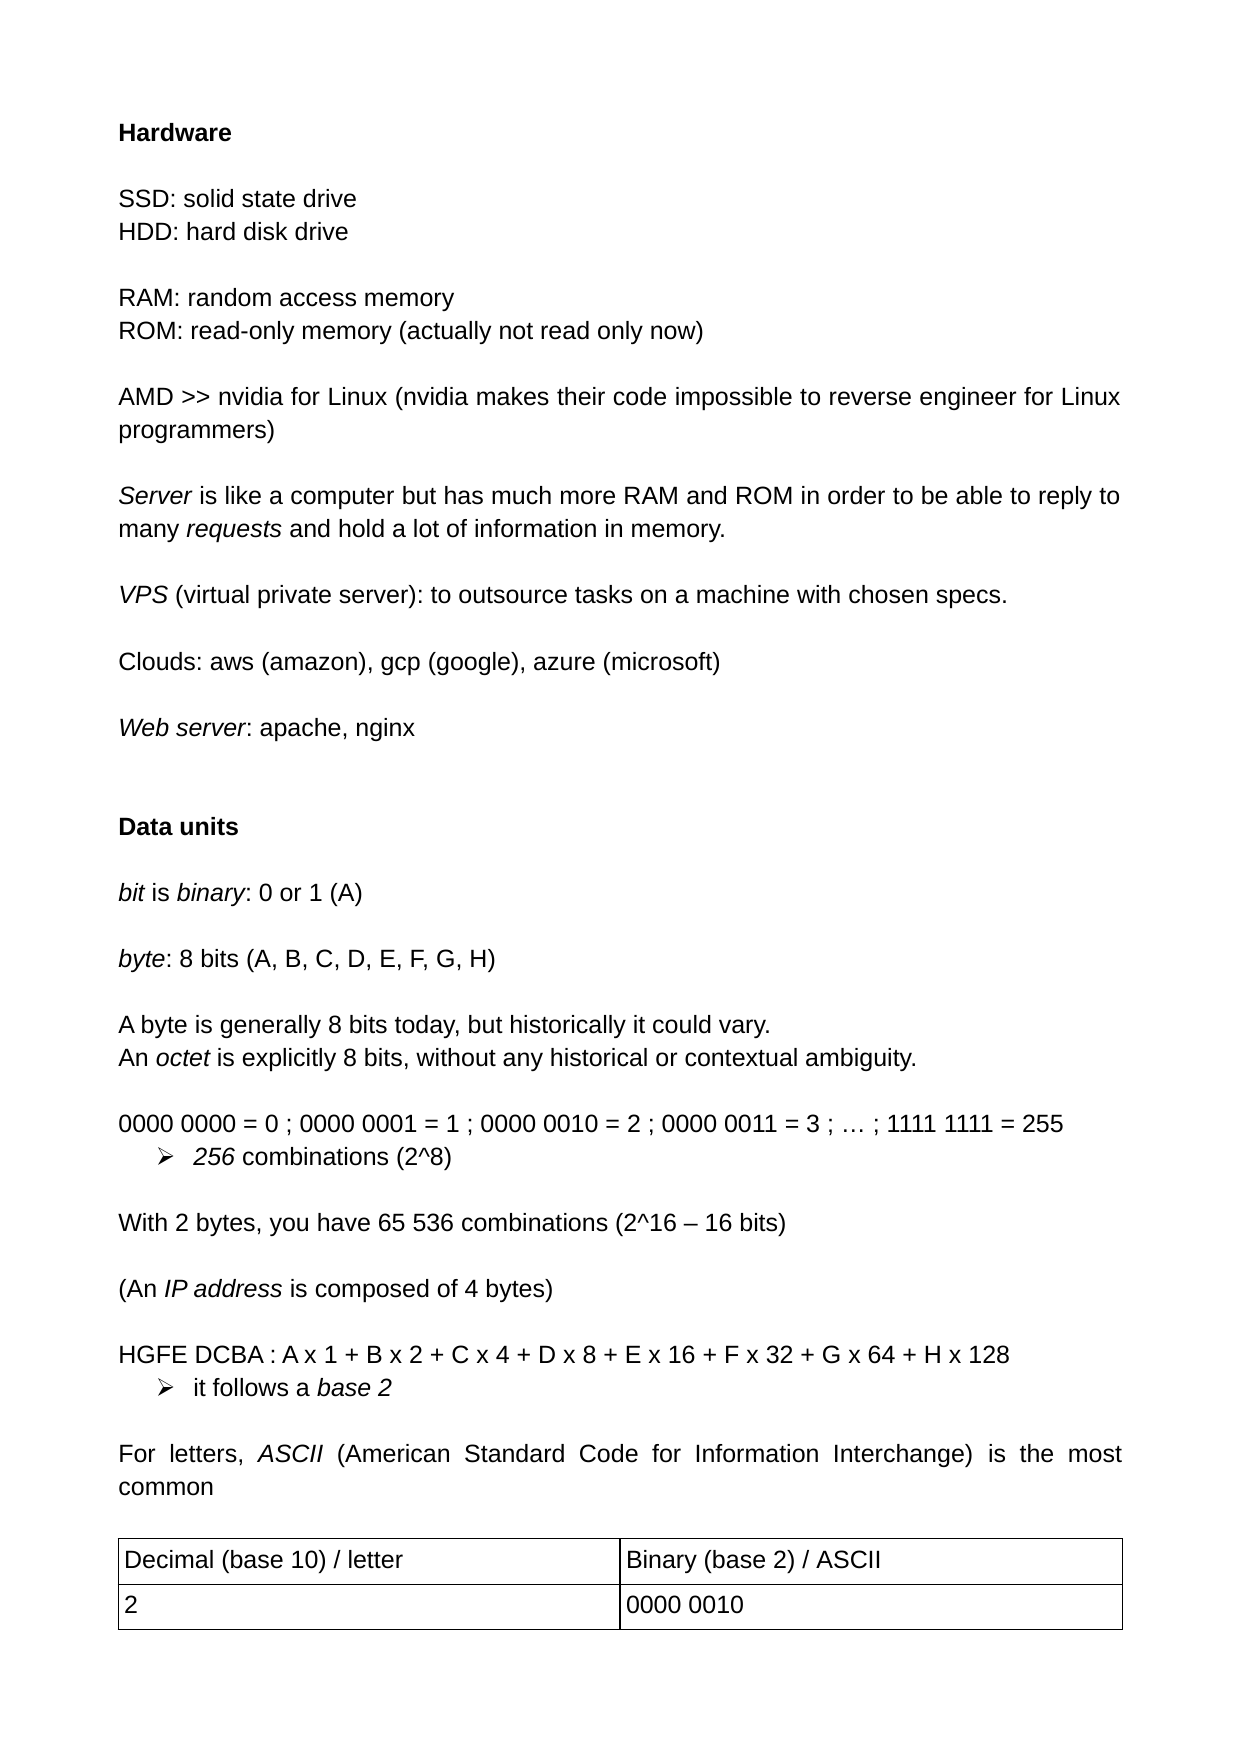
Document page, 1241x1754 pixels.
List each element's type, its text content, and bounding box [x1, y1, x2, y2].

text Hardware [118, 118, 1122, 147]
text An octet is explicitly 8 bits, without any historical or contextual ambiguity. [118, 1043, 1122, 1071]
text RAM: random access memory [118, 283, 1122, 312]
table_header Binary (base 2) / ASCII [621, 1539, 1122, 1584]
text VPS (virtual private server): to outsource tasks on a machine with chosen specs. [118, 580, 1122, 609]
text HGFE DCBA : A x 1 + B x 2 + C x 4 + D x 8 + E x 16 + F x 32 + G x 64 + H x 128 [118, 1340, 1122, 1369]
table_cell 0000 0010 [621, 1585, 1122, 1629]
text Clouds: aws (amazon), gcp (google), azure (microsoft) [118, 646, 1122, 675]
text ROM: read-only memory (actually not read only now) [118, 316, 1122, 345]
text A byte is generally 8 bits today, but historically it could vary. [118, 1010, 1122, 1038]
text Data units [118, 812, 1122, 840]
text SSD: solid state drive [118, 184, 1122, 213]
table_header Decimal (base 10) / letter [119, 1539, 619, 1584]
text Server is like a computer but has much more RAM and ROM in order to be able to reply to many requests and hold a lot of information in memory. [118, 481, 1122, 543]
table_cell 2 [119, 1585, 619, 1629]
text bit is binary: 0 or 1 (A) [118, 878, 1122, 906]
text With 2 bytes, you have 65 536 combinations (2^16 – 16 bits) [118, 1208, 1122, 1237]
text byte: 8 bits (A, B, C, D, E, F, G, H) [118, 944, 1122, 972]
text For letters, ASCII (American Standard Code for Information Interchange) is the most common [118, 1439, 1122, 1501]
list it follows a base 2 [156, 1373, 1122, 1402]
text AMD >> nvidia for Linux (nvidia makes their code impossible to reverse engineer for Linux programmers) [118, 382, 1122, 444]
text (An IP address is composed of 4 bytes) [118, 1274, 1122, 1303]
text 0000 0000 = 0 ; 0000 0001 = 1 ; 0000 0010 = 2 ; 0000 0011 = 3 ; … ; 1111 1111 = 255 [118, 1109, 1122, 1137]
list 256 combinations (2^8) [156, 1142, 1122, 1171]
text HDD: hard disk drive [118, 217, 1122, 246]
text Web server: apache, nginx [118, 712, 1122, 741]
